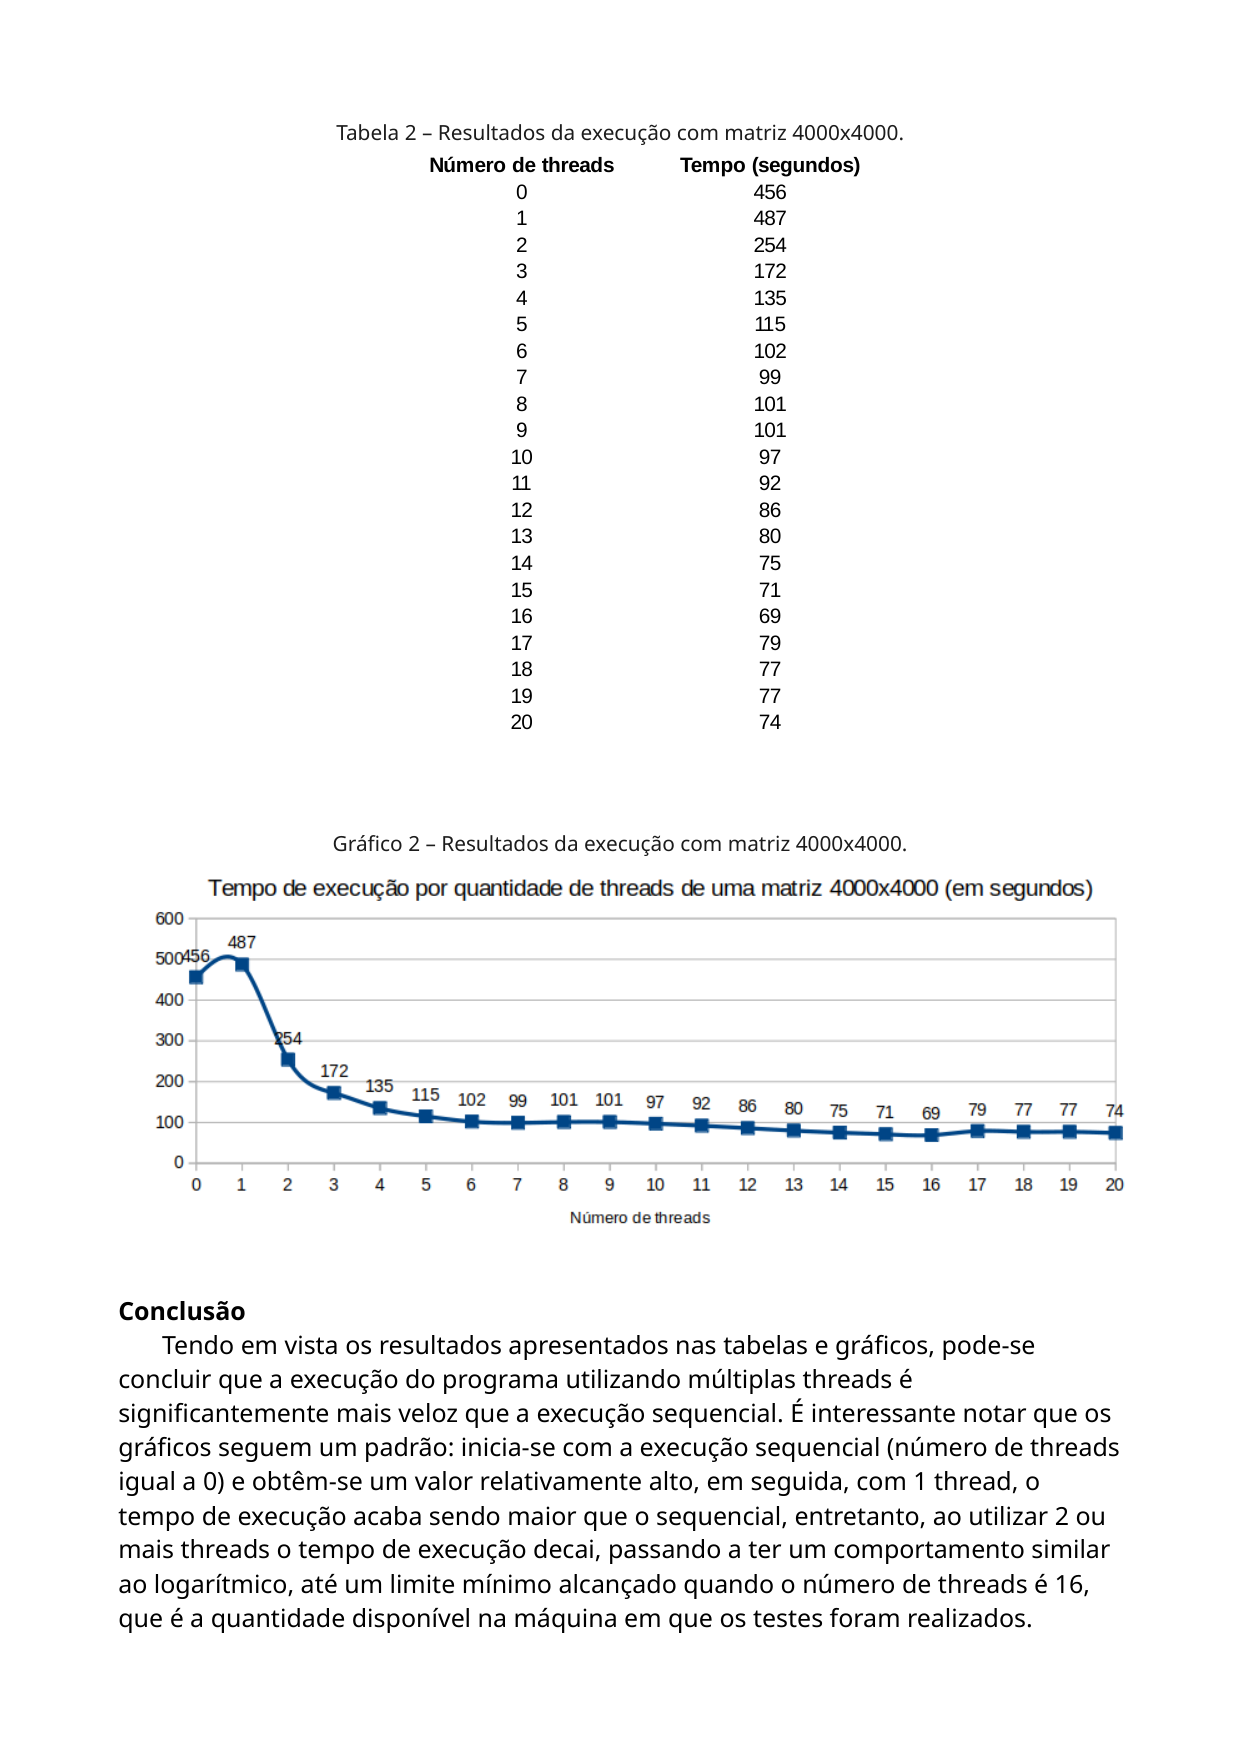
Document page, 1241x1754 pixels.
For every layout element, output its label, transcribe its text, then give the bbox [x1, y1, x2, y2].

text Tabela 2 – Resultados da execução com matriz 4000x4000. [118, 118, 1122, 147]
text Tendo em vista os resultados apresentados nas tabelas e gráficos, pode-se concluir que a execução do programa utilizando múltiplas threads é significantemente mais veloz que a execução sequencial. É interessante notar que os gráficos seguem um padrão: inicia-se com a execução sequencial (número de threads igual a 0) e obtêm-se um valor relativamente alto, em seguida, com 1 thread, o tempo de execução acaba sendo maior que o sequencial, entretanto, ao utilizar 2 ou mais threads o tempo de execução decai, passando a ter um comportamento similar ao logarítmico, até um limite mínimo alcançado quando o número de threads é 16, que é a quantidade disponível na máquina em que os testes foram realizados. [118, 1328, 1122, 1634]
picture [138, 866, 1143, 1237]
text Gráfico 2 – Resultados da execução com matriz 4000x4000. [118, 829, 1122, 857]
text Conclusão [118, 1294, 1122, 1328]
